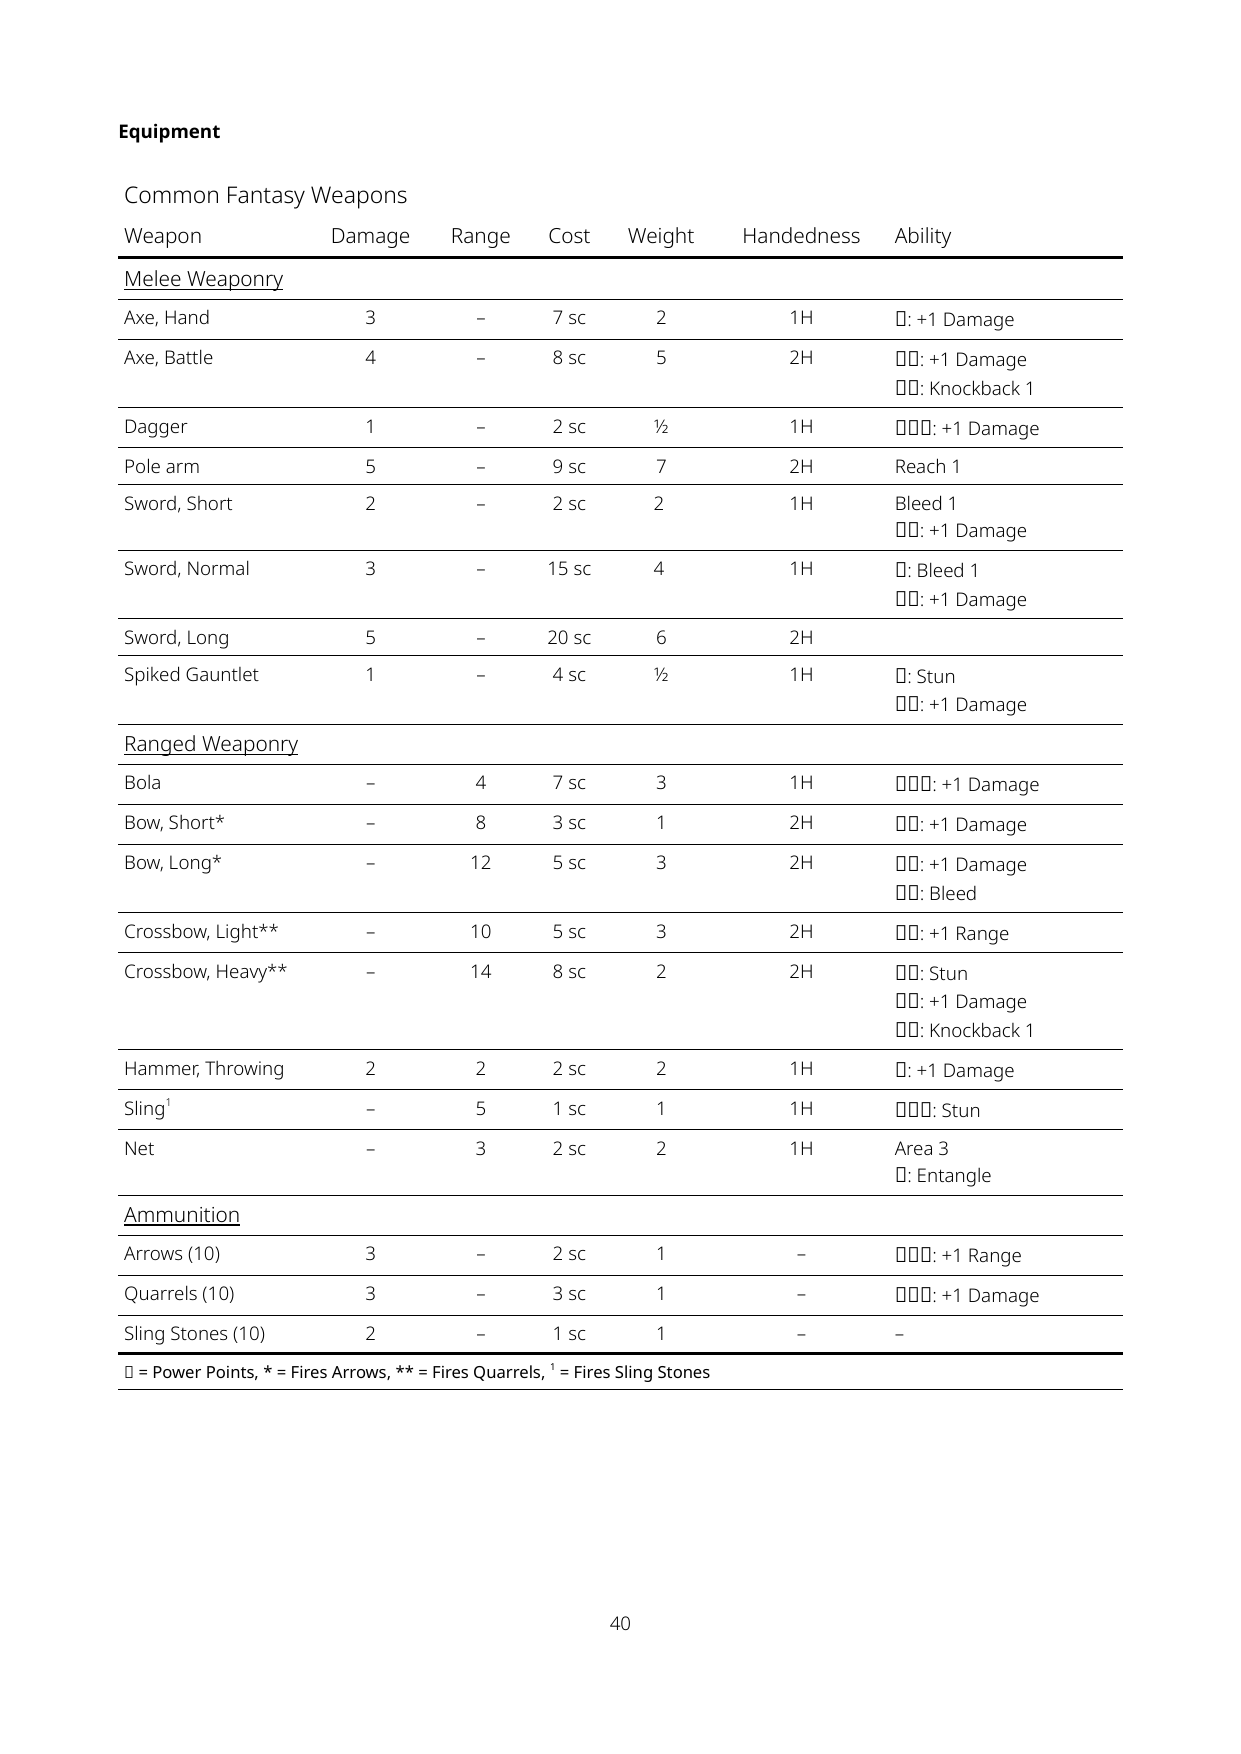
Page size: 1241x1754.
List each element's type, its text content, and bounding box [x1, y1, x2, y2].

table_cell Sword, Normal [118, 551, 309, 618]
table_cell 5 [310, 448, 431, 484]
table_cell : +1 Damage [889, 408, 1122, 447]
table_cell 1 [609, 1276, 714, 1314]
table_cell – [310, 805, 431, 844]
table_cell 1 [310, 656, 431, 724]
table_cell : +1 Range [889, 913, 1122, 952]
table_cell Damage [310, 216, 431, 256]
table_cell : +1 Range [889, 1236, 1122, 1274]
table_cell : +1 Damage : Knockback 1 [889, 340, 1122, 407]
table_cell 2 sc [530, 485, 608, 550]
table_cell 3 sc [530, 805, 608, 844]
table_cell  = Power Points, * = Fires Arrows, ** = Fires Quarrels, 1 = Fires Sling Stones [118, 1355, 1122, 1389]
table_cell Reach 1 [889, 448, 1122, 484]
table_cell Crossbow, Heavy** [118, 953, 309, 1049]
table_cell 15 sc [530, 551, 608, 618]
table_cell Axe, Battle [118, 340, 309, 407]
table_cell 1H [714, 485, 889, 550]
table_cell – [889, 1316, 1122, 1352]
table_cell : +1 Damage [889, 300, 1122, 339]
table_cell – [431, 340, 530, 407]
table_cell 1H [714, 1090, 889, 1129]
table_cell [889, 619, 1122, 655]
table_cell 2 [609, 485, 714, 550]
table_cell Range [431, 216, 530, 256]
table_cell – [714, 1276, 889, 1314]
table_header Common Fantasy Weapons [118, 173, 1122, 216]
table_cell Spiked Gauntlet [118, 656, 309, 724]
table_cell 4 [431, 765, 530, 804]
table_cell 1H [714, 408, 889, 447]
table_cell 1H [714, 765, 889, 804]
table_cell 7 sc [530, 765, 608, 804]
table_cell 1H [714, 551, 889, 618]
table_cell Melee Weaponry [118, 259, 1122, 299]
table_cell Dagger [118, 408, 309, 447]
table_cell : +1 Damage [889, 765, 1122, 804]
table_cell 2 [431, 1050, 530, 1089]
table_cell – [714, 1316, 889, 1352]
table_cell 5 sc [530, 913, 608, 952]
table_cell Bow, Short* [118, 805, 309, 844]
table_cell 2H [714, 619, 889, 655]
table_cell 3 [609, 765, 714, 804]
table_cell – [310, 953, 431, 1049]
table_cell – [431, 485, 530, 550]
table_cell 8 sc [530, 953, 608, 1049]
table_cell : +1 Damage [889, 805, 1122, 844]
table_cell – [310, 1090, 431, 1129]
table_cell 2 [310, 1050, 431, 1089]
table_cell Bola [118, 765, 309, 804]
table_cell 6 [609, 619, 714, 655]
table_cell 3 [310, 300, 431, 339]
table_cell 1H [714, 1130, 889, 1194]
table_cell Sling1 [118, 1090, 309, 1129]
table_cell 2 [609, 1050, 714, 1089]
table_cell Handedness [714, 216, 889, 256]
table_cell – [431, 448, 530, 484]
table_cell Bow, Long* [118, 845, 309, 912]
table_cell – [431, 551, 530, 618]
table_cell 1 [609, 805, 714, 844]
table_cell 2 sc [530, 408, 608, 447]
table_cell Area 3 : Entangle [889, 1130, 1122, 1194]
table_cell : Stun : +1 Damage : Knockback 1 [889, 953, 1122, 1049]
table_cell Sword, Long [118, 619, 309, 655]
table_cell 8 [431, 805, 530, 844]
table_cell ½ [609, 656, 714, 724]
table_cell 3 [310, 1276, 431, 1314]
table_cell 3 sc [530, 1276, 608, 1314]
table_cell 3 [609, 913, 714, 952]
table_cell 2 sc [530, 1050, 608, 1089]
table_cell 3 [431, 1130, 530, 1194]
table_cell 20 sc [530, 619, 608, 655]
table_cell 2 [310, 1316, 431, 1352]
table_cell 5 [431, 1090, 530, 1129]
table_cell 1H [714, 656, 889, 724]
table_cell 12 [431, 845, 530, 912]
table_cell Cost [530, 216, 608, 256]
table_cell – [310, 913, 431, 952]
table_cell 2H [714, 805, 889, 844]
table_cell 2 [310, 485, 431, 550]
table_cell 2 [609, 1130, 714, 1194]
table_cell Ability [889, 216, 1122, 256]
table_cell 14 [431, 953, 530, 1049]
table_cell Weapon [118, 216, 309, 256]
table_cell 8 sc [530, 340, 608, 407]
table_cell 3 [310, 551, 431, 618]
table_cell – [431, 408, 530, 447]
table_cell – [431, 619, 530, 655]
table_cell Weight [609, 216, 714, 256]
table_cell 1 sc [530, 1090, 608, 1129]
table_cell 1 [609, 1236, 714, 1274]
table_cell 5 [310, 619, 431, 655]
table_cell Ranged Weaponry [118, 725, 1122, 764]
table_cell Ammunition [118, 1196, 1122, 1234]
table_cell Arrows (10) [118, 1236, 309, 1274]
table_cell Net [118, 1130, 309, 1194]
table_cell – [431, 656, 530, 724]
table_cell 1 [609, 1316, 714, 1352]
table_cell 5 sc [530, 845, 608, 912]
table_cell 10 [431, 913, 530, 952]
table_cell 1H [714, 1050, 889, 1089]
table_cell Quarrels (10) [118, 1276, 309, 1314]
table_cell 1 [310, 408, 431, 447]
table_cell 1H [714, 300, 889, 339]
table_cell 2H [714, 340, 889, 407]
table_cell 5 [609, 340, 714, 407]
table_cell 3 [609, 845, 714, 912]
table_cell 2 [609, 300, 714, 339]
table_cell 7 [609, 448, 714, 484]
table_cell Sling Stones (10) [118, 1316, 309, 1352]
table_cell 1 [609, 1090, 714, 1129]
table_cell Hammer, Throwing [118, 1050, 309, 1089]
table_cell ½ [609, 408, 714, 447]
table_cell 4 [310, 340, 431, 407]
table_cell – [431, 1236, 530, 1274]
table_cell – [714, 1236, 889, 1274]
table_cell – [431, 1276, 530, 1314]
table_cell : Stun [889, 1090, 1122, 1129]
table_cell Sword, Short [118, 485, 309, 550]
table_cell : +1 Damage [889, 1050, 1122, 1089]
table_cell – [431, 1316, 530, 1352]
table_cell : Stun : +1 Damage [889, 656, 1122, 724]
table_cell – [310, 1130, 431, 1194]
table_cell Axe, Hand [118, 300, 309, 339]
table_cell Crossbow, Light** [118, 913, 309, 952]
table_cell 2H [714, 448, 889, 484]
table_cell 2H [714, 913, 889, 952]
table_cell 2H [714, 845, 889, 912]
table_cell 9 sc [530, 448, 608, 484]
table_cell : +1 Damage [889, 1276, 1122, 1314]
table_cell 2 sc [530, 1236, 608, 1274]
table_cell Bleed 1 : +1 Damage [889, 485, 1122, 550]
table_cell 3 [310, 1236, 431, 1274]
table_cell : +1 Damage : Bleed [889, 845, 1122, 912]
table_cell – [431, 300, 530, 339]
table_cell : Bleed 1 : +1 Damage [889, 551, 1122, 618]
table_cell 4 sc [530, 656, 608, 724]
table_cell 7 sc [530, 300, 608, 339]
table_cell 2H [714, 953, 889, 1049]
table_cell 2 sc [530, 1130, 608, 1194]
table_cell – [310, 845, 431, 912]
table_cell 1 sc [530, 1316, 608, 1352]
table_cell Pole arm [118, 448, 309, 484]
table_cell – [310, 765, 431, 804]
table_cell 2 [609, 953, 714, 1049]
table_cell 4 [609, 551, 714, 618]
